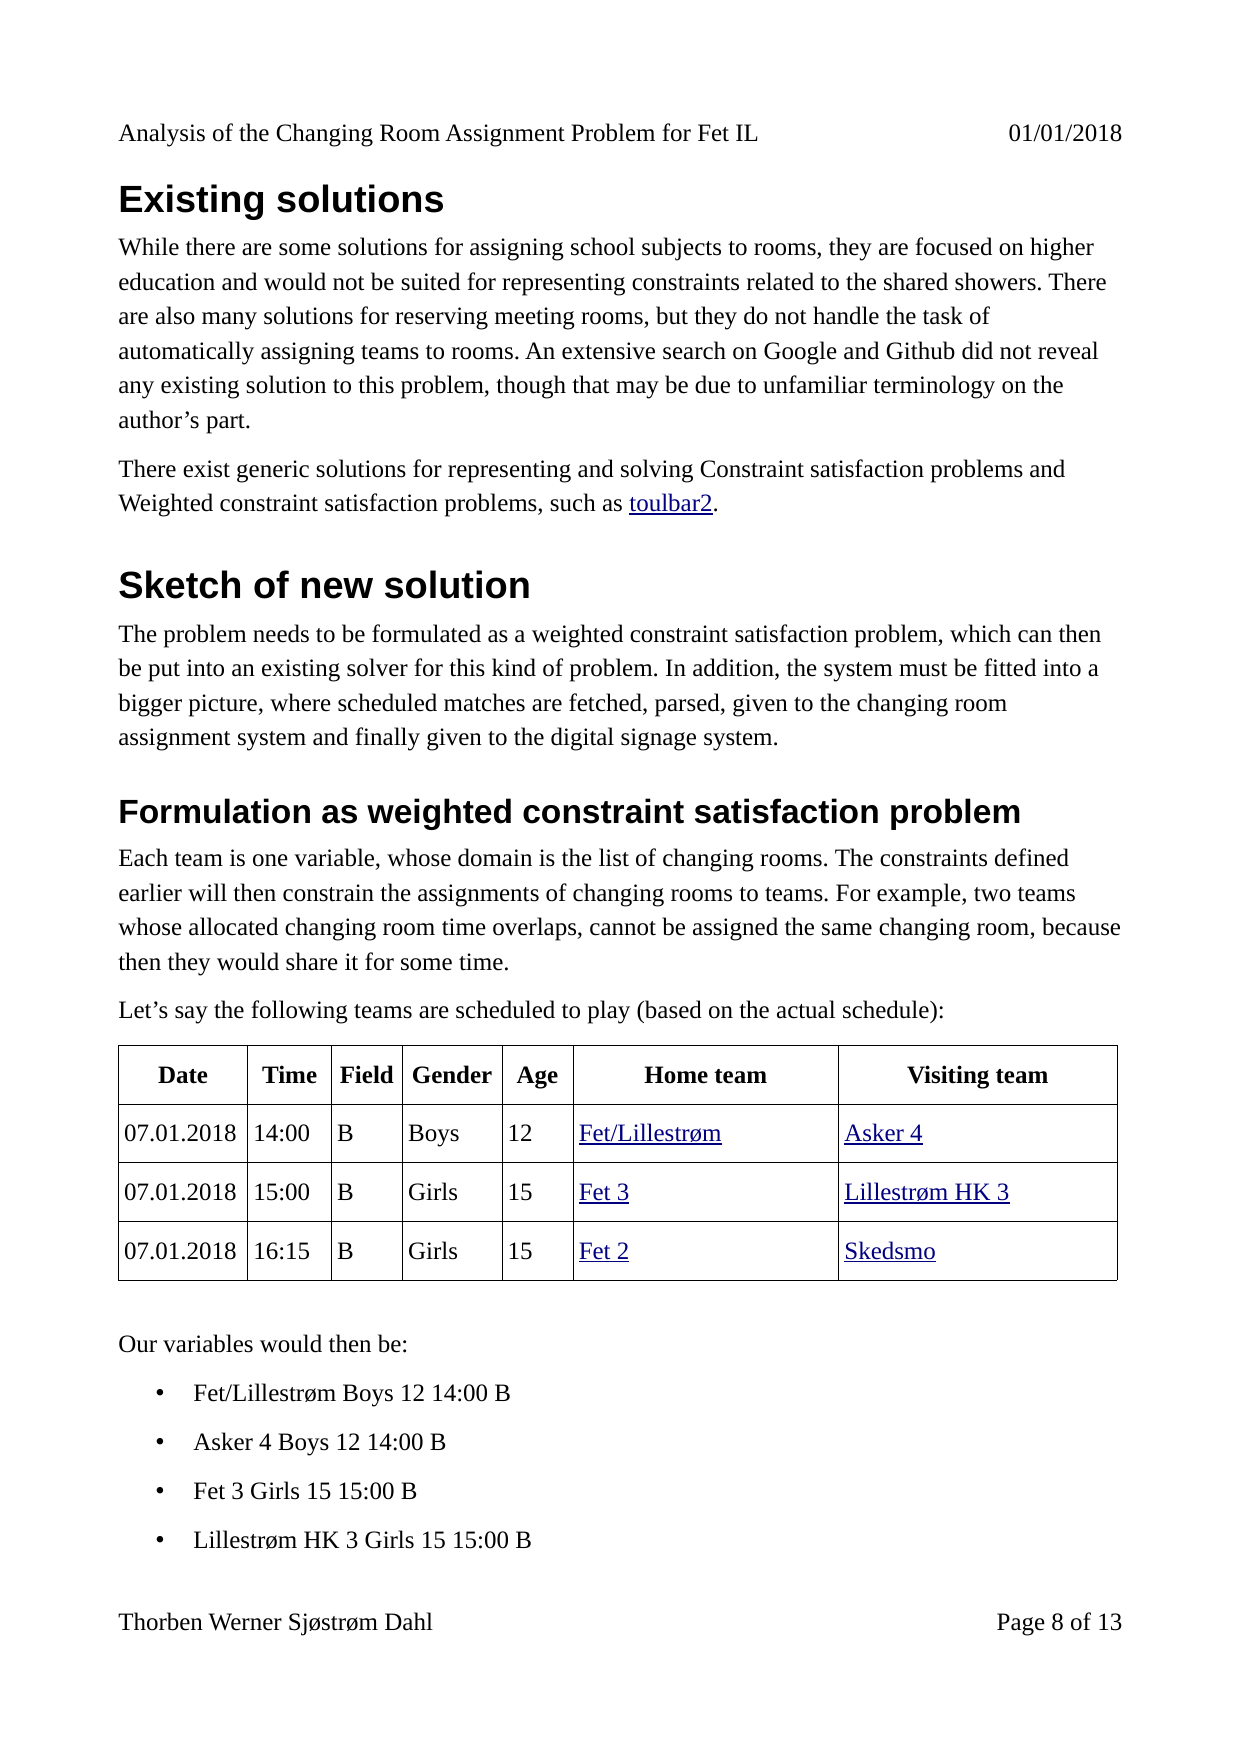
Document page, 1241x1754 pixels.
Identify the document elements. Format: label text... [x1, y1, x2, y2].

table_cell Lillestrøm HK 3 [839, 1163, 1117, 1221]
table_cell 12 [503, 1105, 573, 1162]
text Our variables would then be: [118, 1329, 1122, 1358]
table_cell 07.01.2018 [119, 1222, 247, 1280]
subtitle Formulation as weighted constraint satisfaction problem [118, 792, 1122, 831]
table_cell B [332, 1105, 402, 1162]
table_header Time [248, 1046, 331, 1103]
table_cell Skedsmo [839, 1222, 1117, 1280]
table_cell 14:00 [248, 1105, 331, 1162]
table_header Age [503, 1046, 573, 1103]
text Each team is one variable, whose domain is the list of changing rooms. The constraints defined earlier will then constrain the assignments of changing rooms to teams. For example, two teams whose allocated changing room time overlaps, cannot be assigned the same changing room, because then they would share it for some time. [118, 843, 1122, 975]
table_cell 16:15 [248, 1222, 331, 1280]
table_cell Fet 2 [574, 1222, 838, 1280]
table_header Date [119, 1046, 247, 1103]
subtitle Existing solutions [118, 176, 1122, 220]
table_cell Boys [403, 1105, 502, 1162]
list Fet 3 Girls 15 15:00 B [156, 1476, 1122, 1505]
table_header Visiting team [839, 1046, 1117, 1103]
table_cell 15:00 [248, 1163, 331, 1221]
table_cell Fet/Lillestrøm [574, 1105, 838, 1162]
table_cell Asker 4 [839, 1105, 1117, 1162]
table_cell Girls [403, 1222, 502, 1280]
table_cell Girls [403, 1163, 502, 1221]
text Let’s say the following teams are scheduled to play (based on the actual schedule): [118, 996, 1122, 1024]
list Lillestrøm HK 3 Girls 15 15:00 B [156, 1525, 1122, 1554]
subtitle Sketch of new solution [118, 562, 1122, 606]
text The problem needs to be formulated as a weighted constraint satisfaction problem, which can then be put into an existing solver for this kind of problem. In addition, the system must be fitted into a bigger picture, where scheduled matches are fetched, parsed, given to the changing room assignment system and finally given to the digital signage system. [118, 619, 1122, 751]
table_cell B [332, 1222, 402, 1280]
table_cell Fet 3 [574, 1163, 838, 1221]
table_cell 07.01.2018 [119, 1105, 247, 1162]
table_header Gender [403, 1046, 502, 1103]
list Asker 4 Boys 12 14:00 B [156, 1427, 1122, 1456]
table_header Field [332, 1046, 402, 1103]
table_cell 15 [503, 1163, 573, 1221]
text While there are some solutions for assigning school subjects to rooms, they are focused on higher education and would not be suited for representing constraints related to the shared showers. There are also many solutions for reserving meeting rooms, but they do not handle the task of automatically assigning teams to rooms. An extensive search on Google and Github did not reveal any existing solution to this problem, though that may be due to unfamiliar terminology on the author’s part. [118, 232, 1122, 434]
table_cell B [332, 1163, 402, 1221]
table_cell 07.01.2018 [119, 1163, 247, 1221]
table_cell 15 [503, 1222, 573, 1280]
list Fet/Lillestrøm Boys 12 14:00 B [156, 1378, 1122, 1407]
table_header Home team [574, 1046, 838, 1103]
text There exist generic solutions for representing and solving Constraint satisfaction problems and Weighted constraint satisfaction problems, such as toulbar2. [118, 454, 1122, 517]
